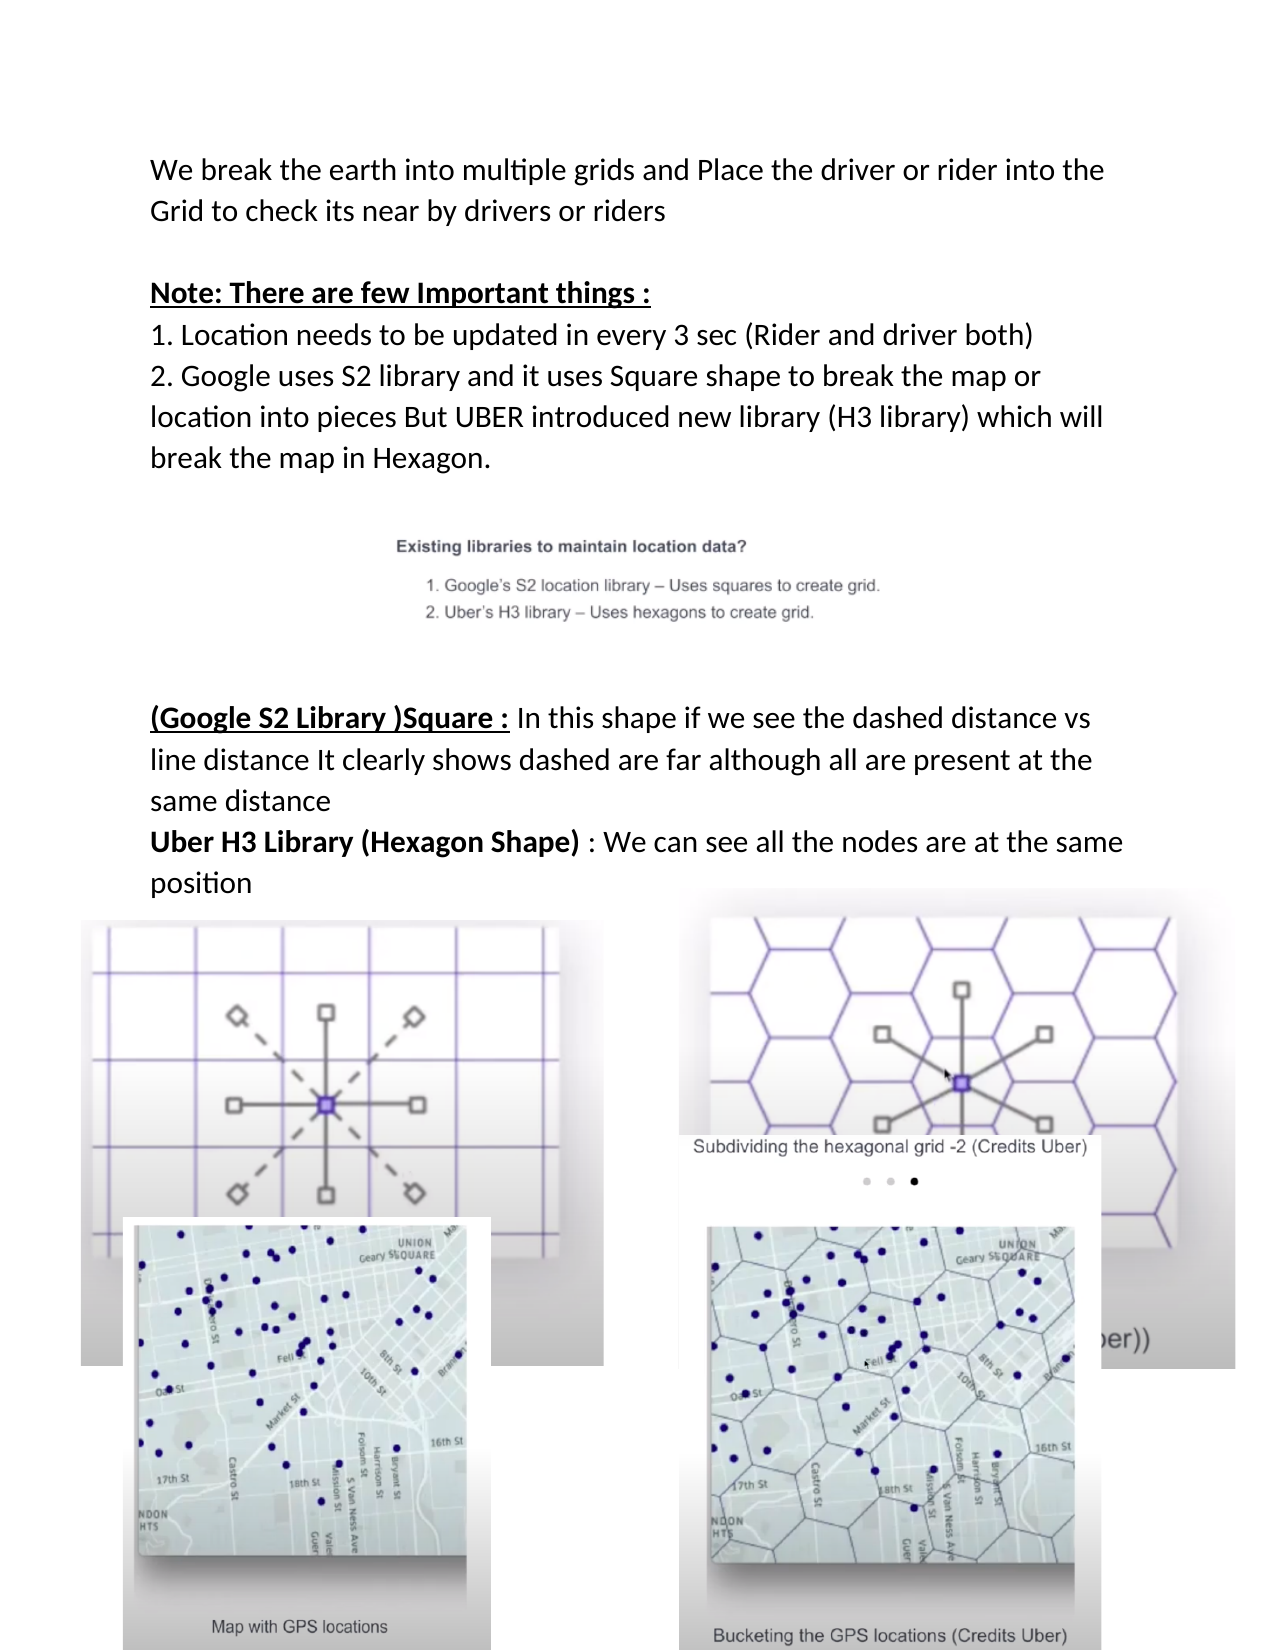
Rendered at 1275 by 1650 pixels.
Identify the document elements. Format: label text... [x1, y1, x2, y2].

list 2. Google uses S2 library and it uses Square shape to break the map or location into pieces But UBER introduced new library (H3 library) which will break the map in Hexagon. [150, 356, 1125, 476]
list We break the earth into multiple grids and Place the driver or rider into the Grid to check its near by drivers or riders [150, 150, 1125, 229]
list Note: There are few Important things : [150, 273, 1125, 312]
list Uber H3 Library (Hexagon Shape) : We can see all the nodes are at the same position [150, 822, 1125, 901]
picture [80, 920, 604, 1650]
picture [381, 534, 894, 642]
list (Google S2 Library )Square : In this shape if we see the dashed distance vs line distance It clearly shows dashed are far although all are present at the same distance [150, 699, 1125, 819]
list 1. Location needs to be updated in every 3 sec (Rider and driver both) [150, 314, 1125, 353]
picture [678, 888, 1236, 1650]
